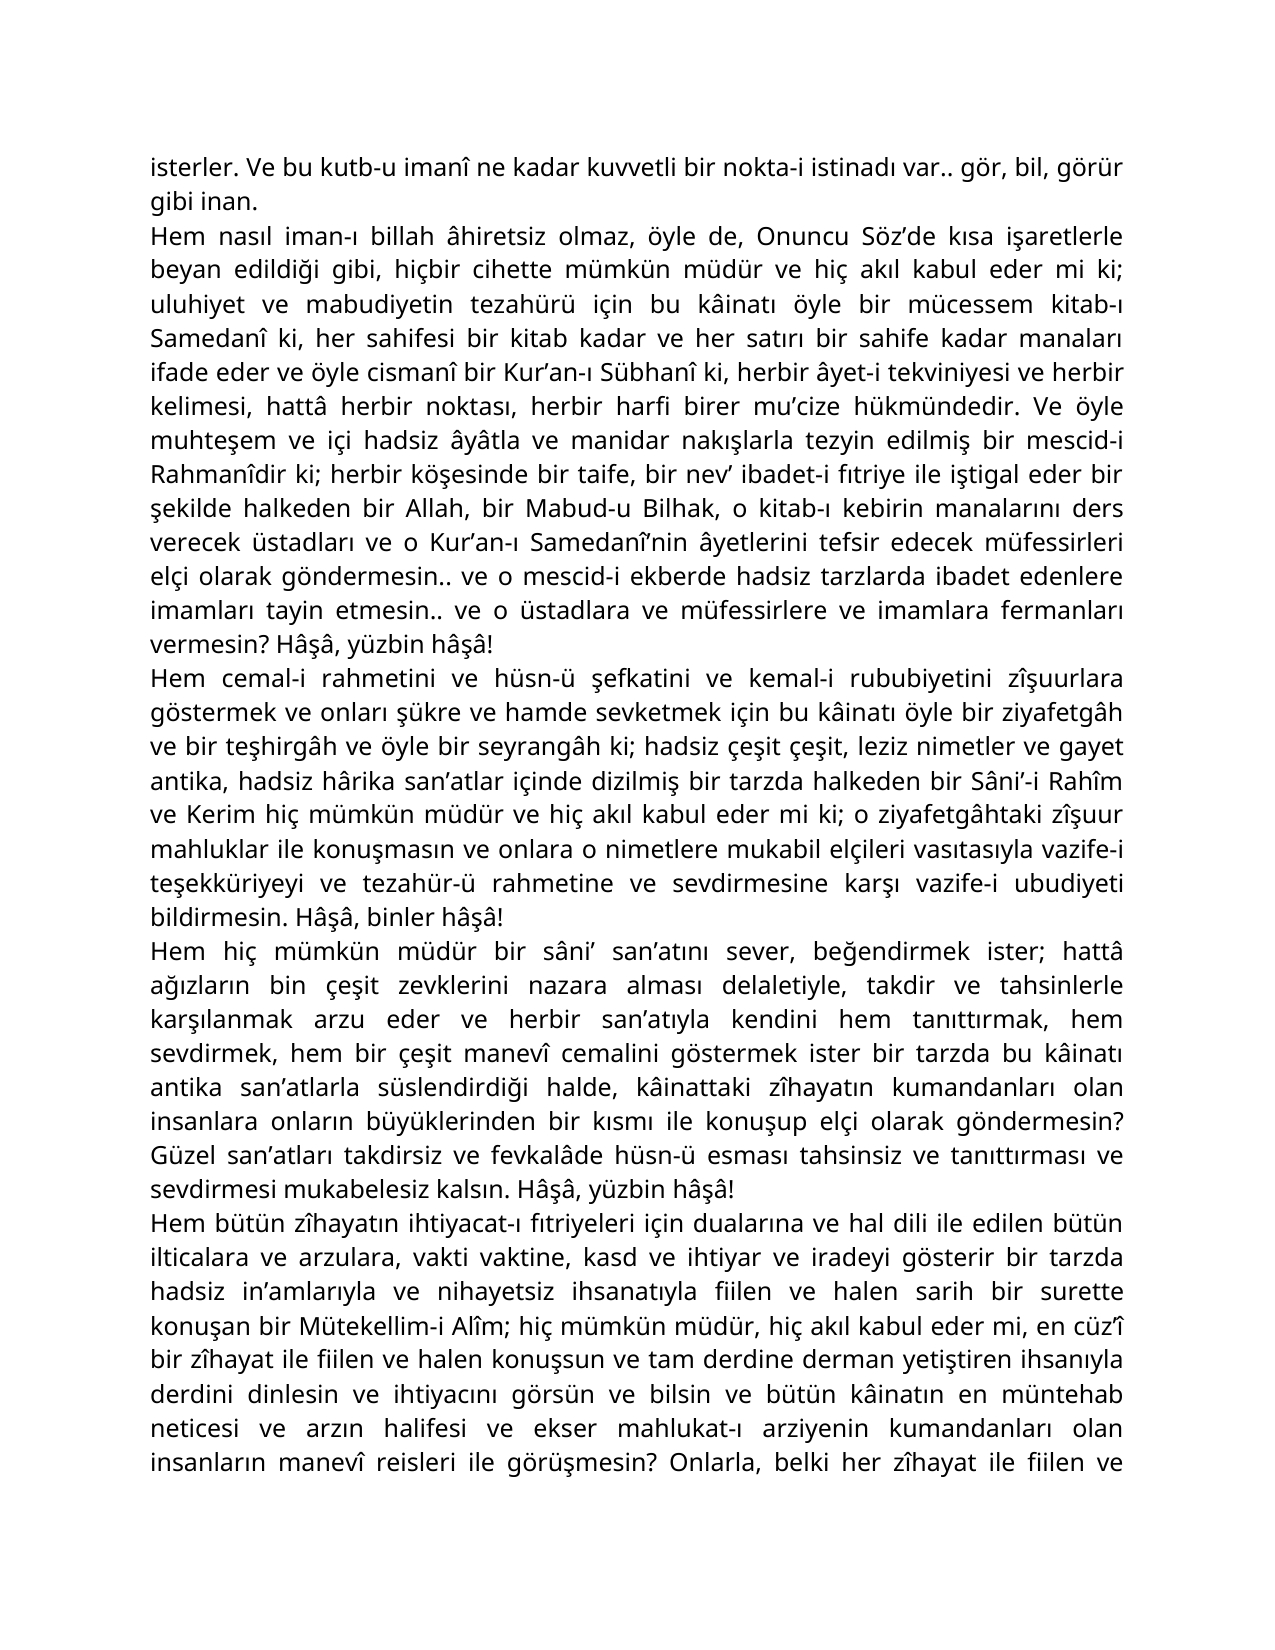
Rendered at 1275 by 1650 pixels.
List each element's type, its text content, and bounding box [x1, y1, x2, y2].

text Hem nasıl iman-ı billah âhiretsiz olmaz, öyle de, Onuncu Söz’de kısa işaretlerle beyan edildiği gibi, hiçbir cihette mümkün müdür ve hiç akıl kabul eder mi ki; uluhiyet ve mabudiyetin tezahürü için bu kâinatı öyle bir mücessem kitab-ı Samedanî ki, her sahifesi bir kitab kadar ve her satırı bir sahife kadar manaları ifade eder ve öyle cismanî bir Kur’an-ı Sübhanî ki, herbir âyet-i tekviniyesi ve herbir kelimesi, hattâ herbir noktası, herbir harfi birer mu’cize hükmündedir. Ve öyle muhteşem ve içi hadsiz âyâtla ve manidar nakışlarla tezyin edilmiş bir mescid-i Rahmanîdir ki; herbir köşesinde bir taife, bir nev’ ibadet-i fıtriye ile iştigal eder bir şekilde halkeden bir Allah, bir Mabud-u Bilhak, o kitab-ı kebirin manalarını ders verecek üstadları ve o Kur’an-ı Samedanî’nin âyetlerini tefsir edecek müfessirleri elçi olarak göndermesin.. ve o mescid-i ekberde hadsiz tarzlarda ibadet edenlere imamları tayin etmesin.. ve o üstadlara ve müfessirlere ve imamlara fermanları vermesin? Hâşâ, yüzbin hâşâ! [150, 218, 1125, 661]
text isterler. Ve bu kutb-u imanî ne kadar kuvvetli bir nokta-i istinadı var.. gör, bil, görür gibi inan. [150, 150, 1125, 218]
text Hem hiç mümkün müdür bir sâni’ san’atını sever, beğendirmek ister; hattâ ağızların bin çeşit zevklerini nazara alması delaletiyle, takdir ve tahsinlerle karşılanmak arzu eder ve herbir san’atıyla kendini hem tanıttırmak, hem sevdirmek, hem bir çeşit manevî cemalini göstermek ister bir tarzda bu kâinatı antika san’atlarla süslendirdiği halde, kâinattaki zîhayatın kumandanları olan insanlara onların büyüklerinden bir kısmı ile konuşup elçi olarak göndermesin? Güzel san’atları takdirsiz ve fevkalâde hüsn-ü esması tahsinsiz ve tanıttırması ve sevdirmesi mukabelesiz kalsın. Hâşâ, yüzbin hâşâ! [150, 933, 1125, 1206]
text Hem cemal-i rahmetini ve hüsn-ü şefkatini ve kemal-i rububiyetini zîşuurlara göstermek ve onları şükre ve hamde sevketmek için bu kâinatı öyle bir ziyafetgâh ve bir teşhirgâh ve öyle bir seyrangâh ki; hadsiz çeşit çeşit, leziz nimetler ve gayet antika, hadsiz hârika san’atlar içinde dizilmiş bir tarzda halkeden bir Sâni’-i Rahîm ve Kerim hiç mümkün müdür ve hiç akıl kabul eder mi ki; o ziyafetgâhtaki zîşuur mahluklar ile konuşmasın ve onlara o nimetlere mukabil elçileri vasıtasıyla vazife-i teşekküriyeyi ve tezahür-ü rahmetine ve sevdirmesine karşı vazife-i ubudiyeti bildirmesin. Hâşâ, binler hâşâ! [150, 661, 1125, 933]
text Hem bütün zîhayatın ihtiyacat-ı fıtriyeleri için dualarına ve hal dili ile edilen bütün ilticalara ve arzulara, vakti vaktine, kasd ve ihtiyar ve iradeyi gösterir bir tarzda hadsiz in’amlarıyla ve nihayetsiz ihsanatıyla fiilen ve halen sarih bir surette konuşan bir Mütekellim-i Alîm; hiç mümkün müdür, hiç akıl kabul eder mi, en cüz’î bir zîhayat ile fiilen ve halen konuşsun ve tam derdine derman yetiştiren ihsanıyla derdini dinlesin ve ihtiyacını görsün ve bilsin ve bütün kâinatın en müntehab neticesi ve arzın halifesi ve ekser mahlukat-ı arziyenin kumandanları olan insanların manevî reisleri ile görüşmesin? Onlarla, belki her zîhayat ile fiilen ve [150, 1206, 1125, 1478]
